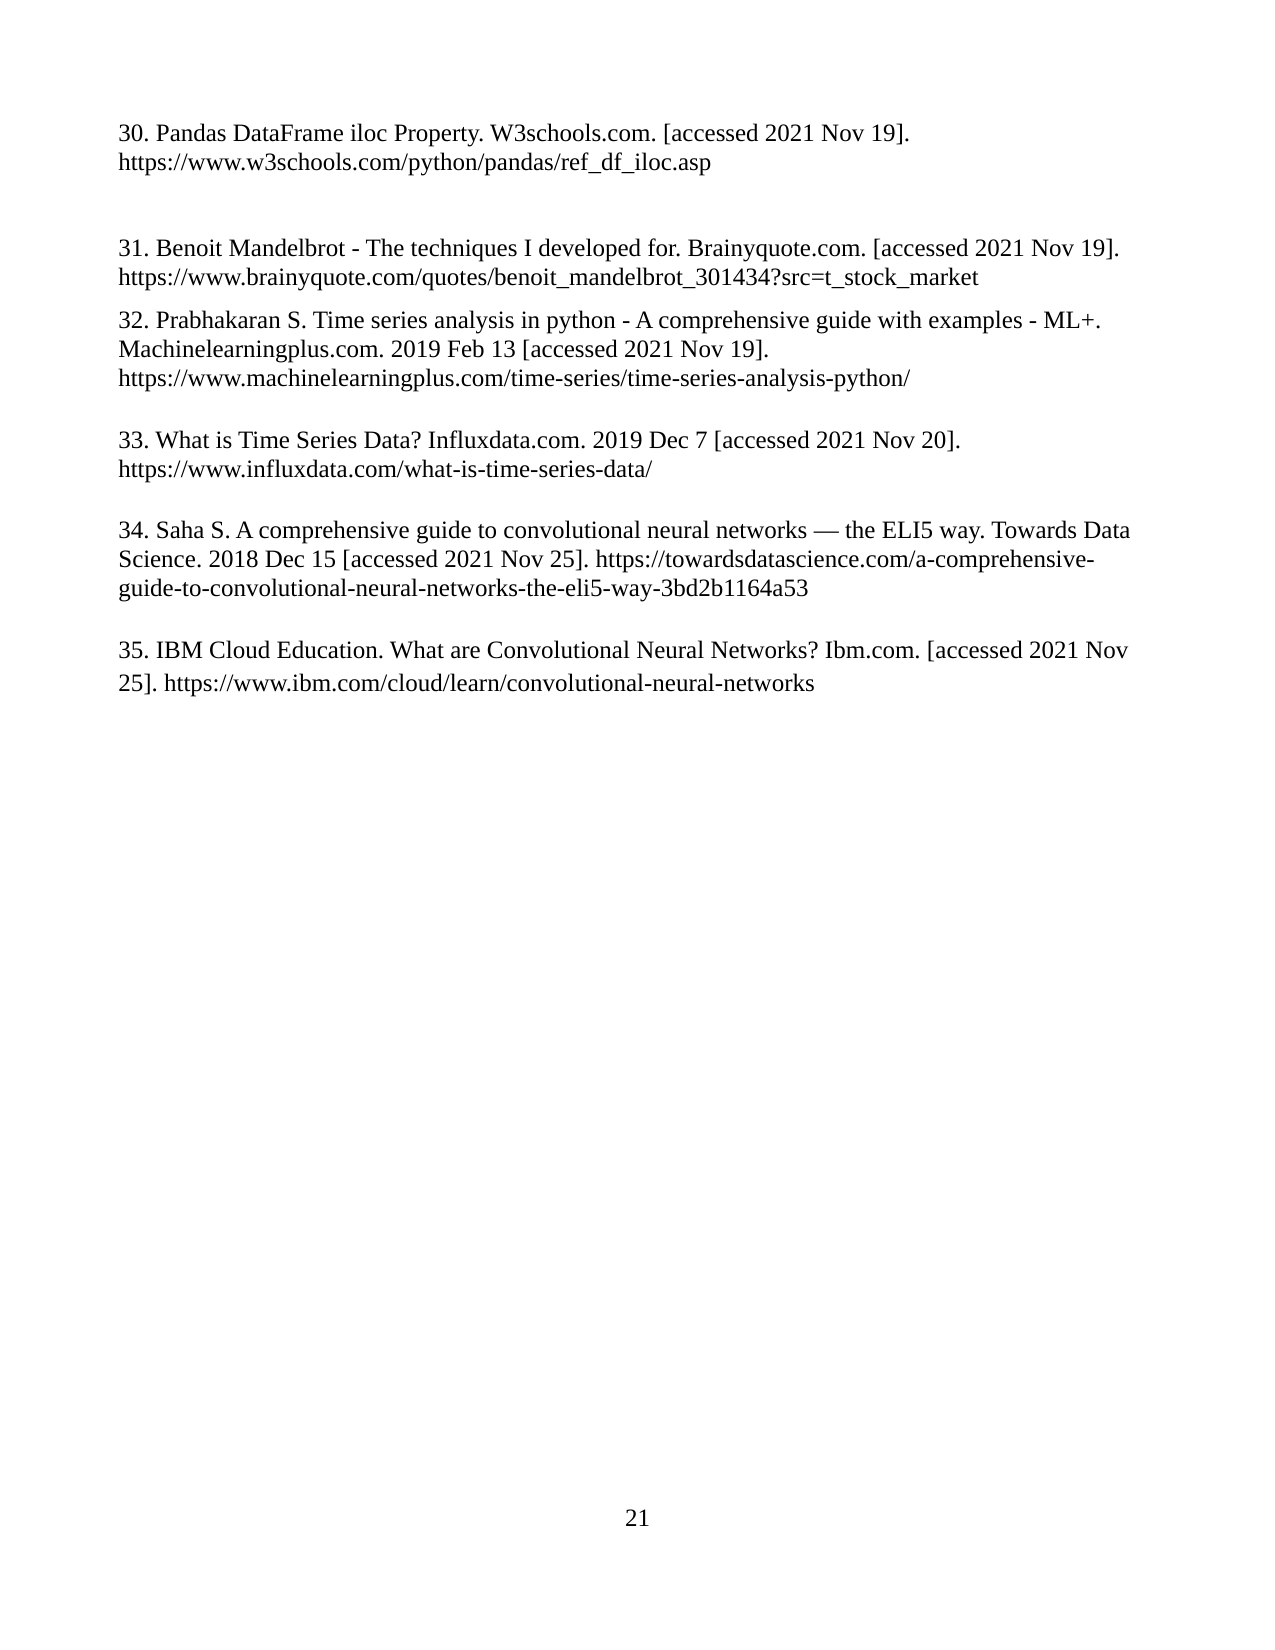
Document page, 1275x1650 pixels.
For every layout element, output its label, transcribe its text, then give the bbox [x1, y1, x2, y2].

text 30. Pandas DataFrame iloc Property. W3schools.com. [accessed 2021 Nov 19]. https://www.w3schools.com/python/pandas/ref_df_iloc.asp [118, 118, 1157, 176]
text 34. Saha S. A comprehensive guide to convolutional neural networks — the ELI5 way. Towards Data Science. 2018 Dec 15 [accessed 2021 Nov 25]. https://towardsdatascience.com/a-comprehensive-guide-to-convolutional-neural-networks-the-eli5-way-3bd2b1164a53 [118, 515, 1157, 602]
text 31. Benoit Mandelbrot - The techniques I developed for. Brainyquote.com. [accessed 2021 Nov 19]. https://www.brainyquote.com/quotes/benoit_mandelbrot_301434?src=t_stock_market [118, 233, 1157, 291]
text 32. Prabhakaran S. Time series analysis in python - A comprehensive guide with examples - ML+. Machinelearningplus.com. 2019 Feb 13 [accessed 2021 Nov 19]. https://www.machinelearningplus.com/time-series/time-series-analysis-python/ [118, 306, 1157, 392]
text 33. What is Time Series Data? Influxdata.com. 2019 Dec 7 [accessed 2021 Nov 20]. https://www.influxdata.com/what-is-time-series-data/ [118, 425, 1157, 482]
text 35. IBM Cloud Education. What are Convolutional Neural Networks? Ibm.com. [accessed 2021 Nov 25]. https://www.ibm.com/cloud/learn/convolutional-neural-networks [118, 635, 1157, 696]
